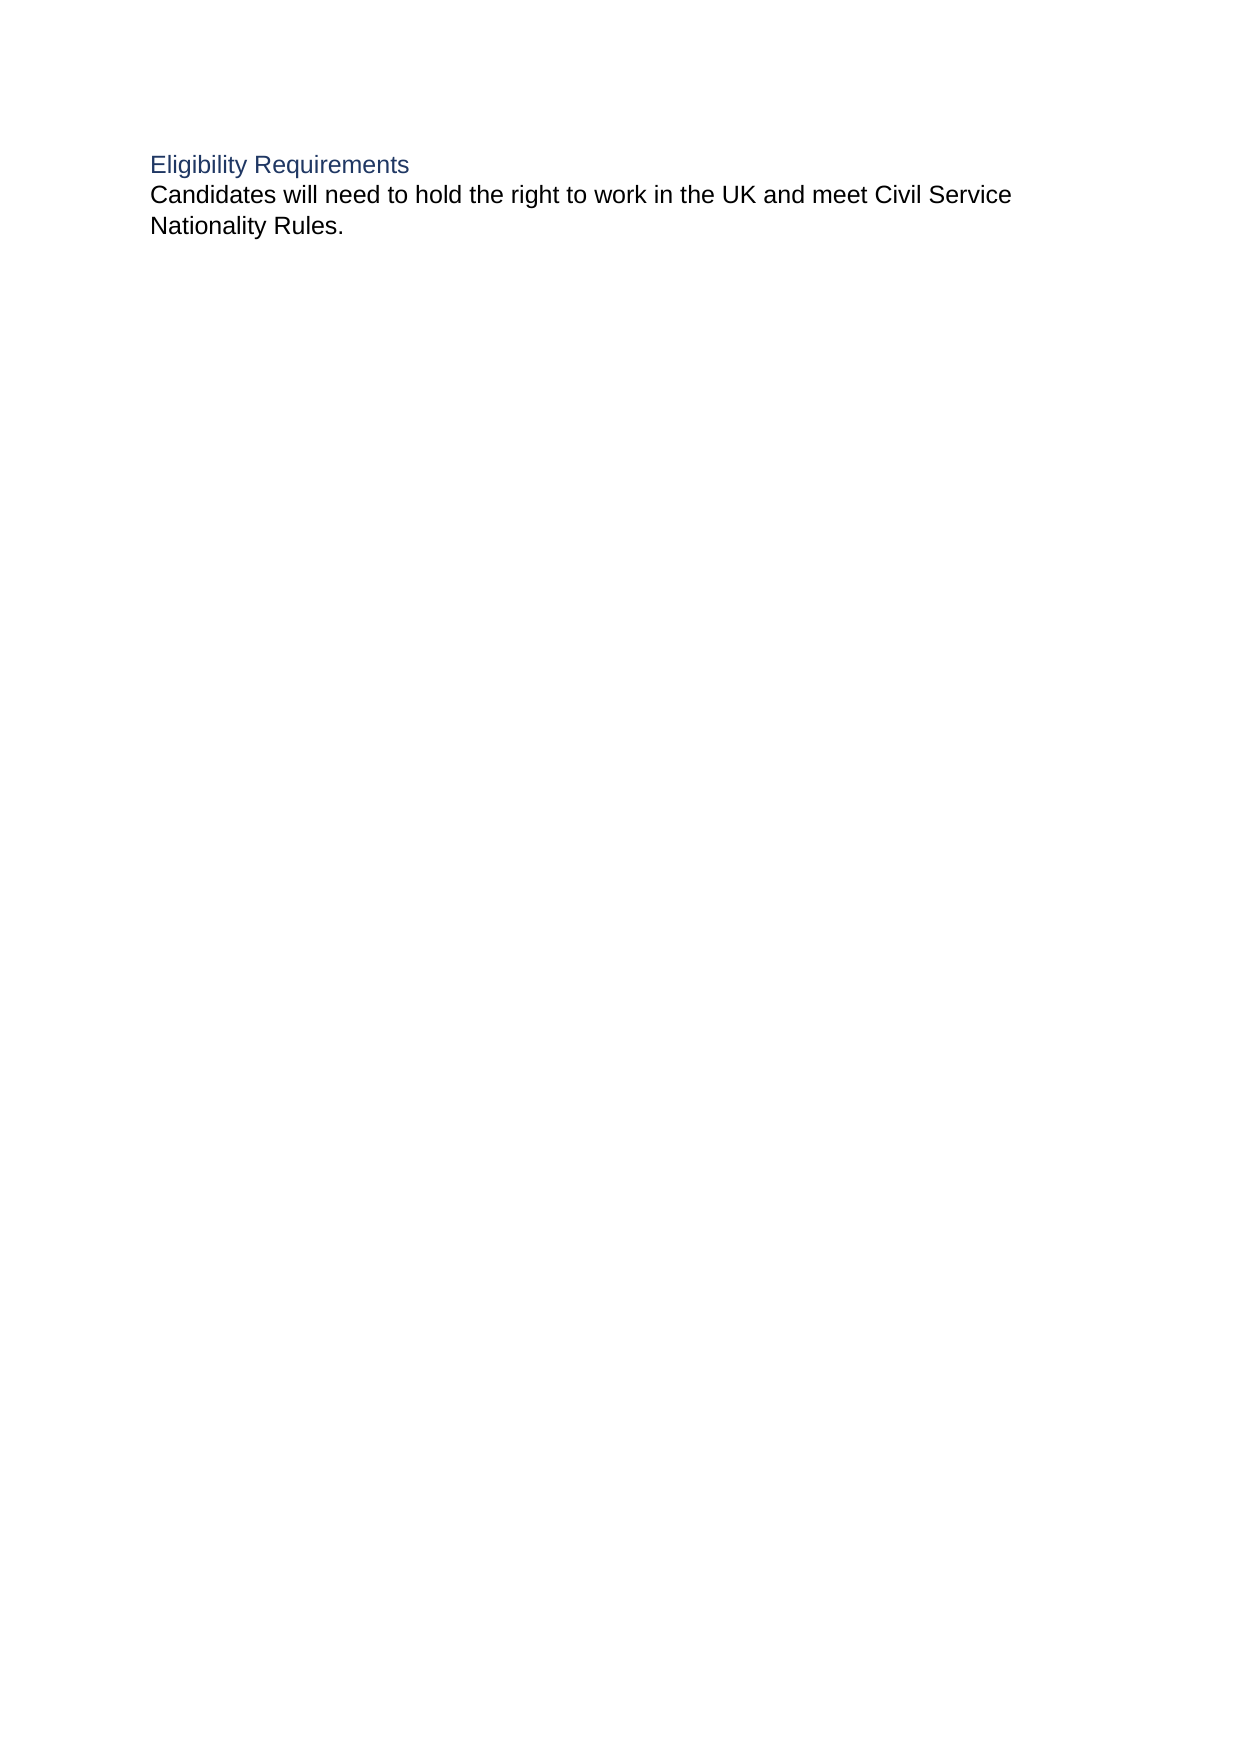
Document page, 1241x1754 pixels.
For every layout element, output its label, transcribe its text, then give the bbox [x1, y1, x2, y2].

subtitle Eligibility Requirements [150, 150, 1090, 179]
text Candidates will need to hold the right to work in the UK and meet Civil Service Nationality Rules. [150, 180, 1090, 240]
